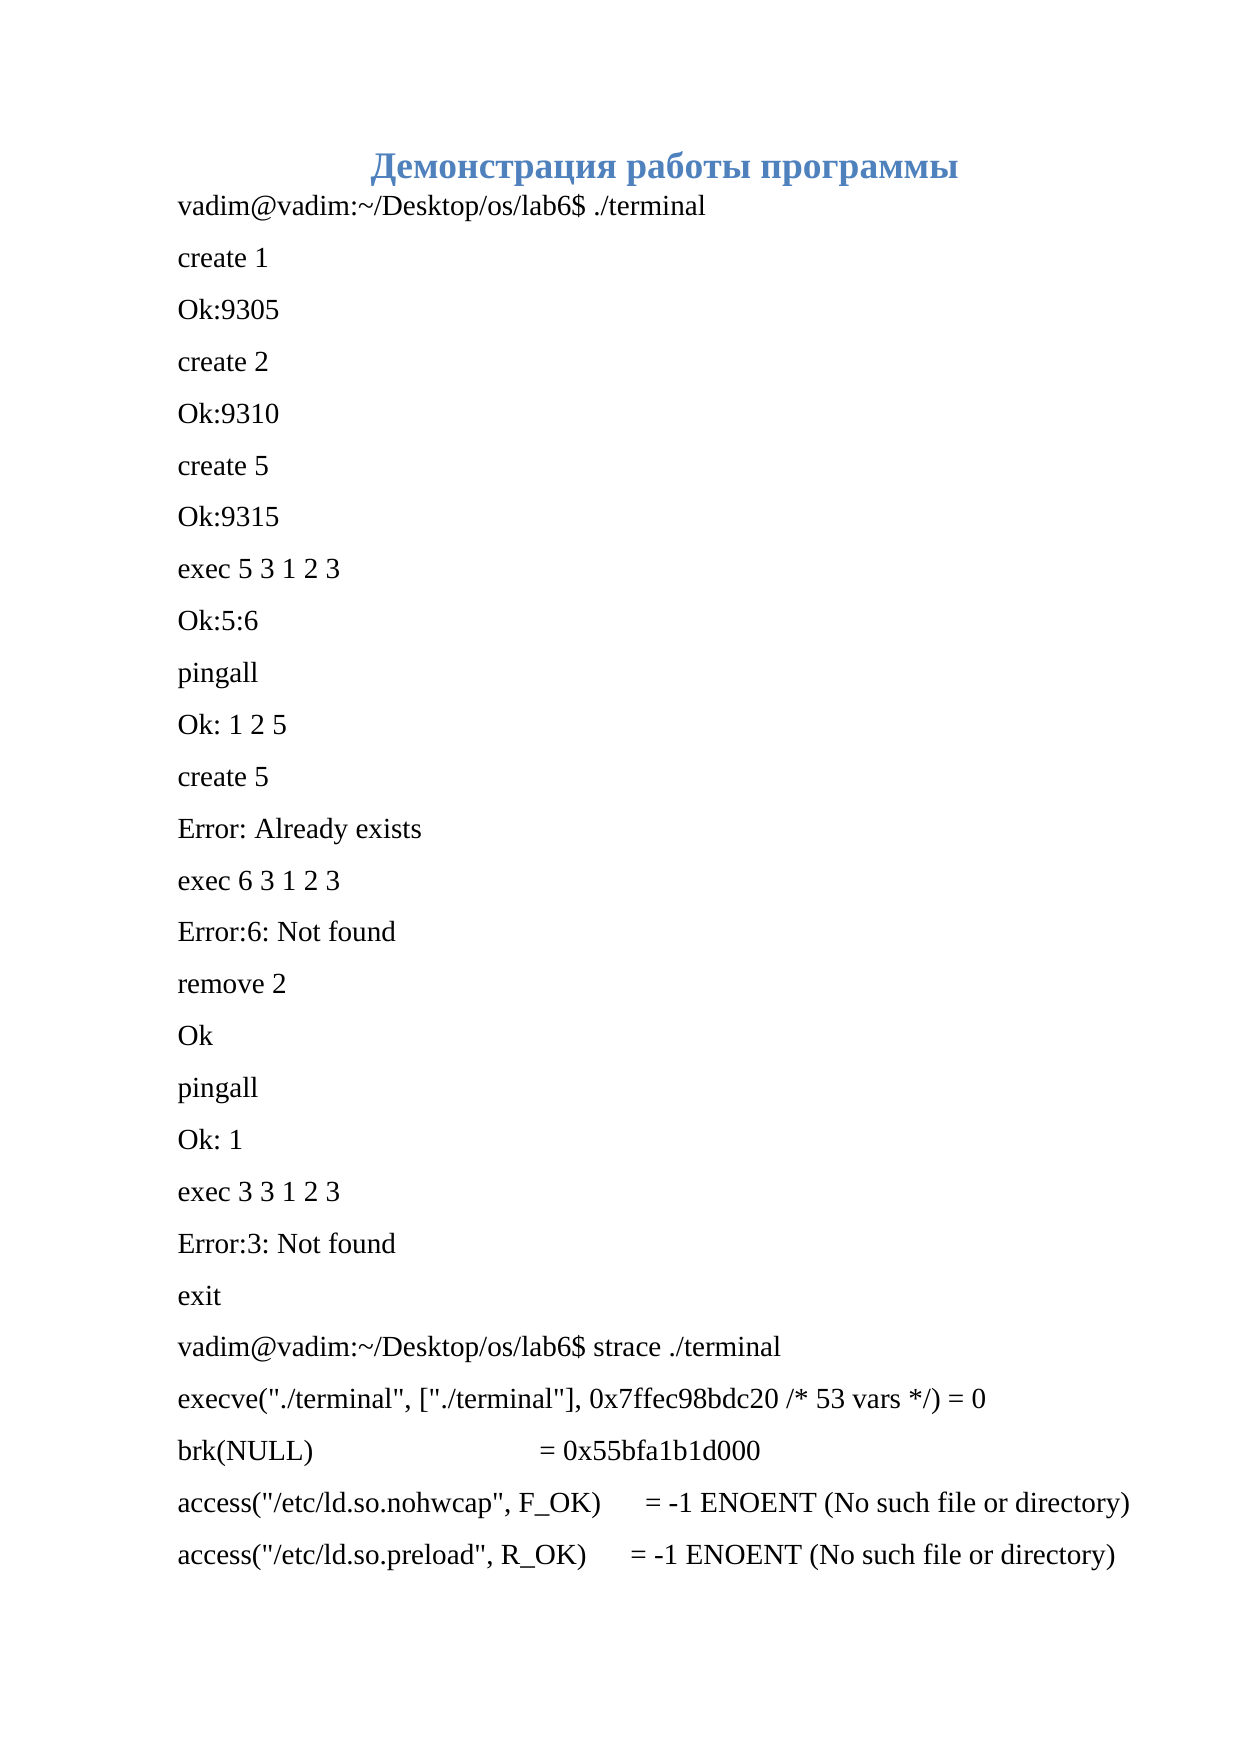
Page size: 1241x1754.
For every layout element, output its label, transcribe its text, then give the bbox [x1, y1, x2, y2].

text pingall [177, 1070, 1152, 1104]
text access("/etc/ld.so.nohwcap", F_OK) = -1 ENOENT (No such file or directory) [177, 1485, 1152, 1519]
text Ok: 1 2 5 [177, 707, 1152, 741]
subtitle Демонстрация работы программы [177, 143, 1152, 186]
text Error:3: Not found [177, 1226, 1152, 1259]
text exec 3 3 1 2 3 [177, 1174, 1152, 1207]
text remove 2 [177, 966, 1152, 1000]
text create 5 [177, 759, 1152, 792]
text brk(NULL) = 0x55bfa1b1d000 [177, 1433, 1152, 1467]
text pingall [177, 655, 1152, 689]
text create 2 [177, 344, 1152, 377]
text Error:6: Not found [177, 914, 1152, 948]
text vadim@vadim:~/Desktop/os/lab6$ ./terminal [177, 188, 1152, 222]
text Ok:5:6 [177, 603, 1152, 637]
text execve("./terminal", ["./terminal"], 0x7ffec98bdc20 /* 53 vars */) = 0 [177, 1381, 1152, 1415]
text Error: Already exists [177, 811, 1152, 844]
text Ok:9315 [177, 499, 1152, 533]
text Ok:9305 [177, 292, 1152, 326]
text access("/etc/ld.so.preload", R_OK) = -1 ENOENT (No such file or directory) [177, 1537, 1152, 1571]
text exit [177, 1278, 1152, 1311]
text exec 6 3 1 2 3 [177, 863, 1152, 896]
text create 5 [177, 448, 1152, 481]
text Ok:9310 [177, 396, 1152, 429]
text vadim@vadim:~/Desktop/os/lab6$ strace ./terminal [177, 1329, 1152, 1363]
text create 1 [177, 240, 1152, 274]
text Ok: 1 [177, 1122, 1152, 1156]
text exec 5 3 1 2 3 [177, 551, 1152, 585]
text Ok [177, 1018, 1152, 1052]
